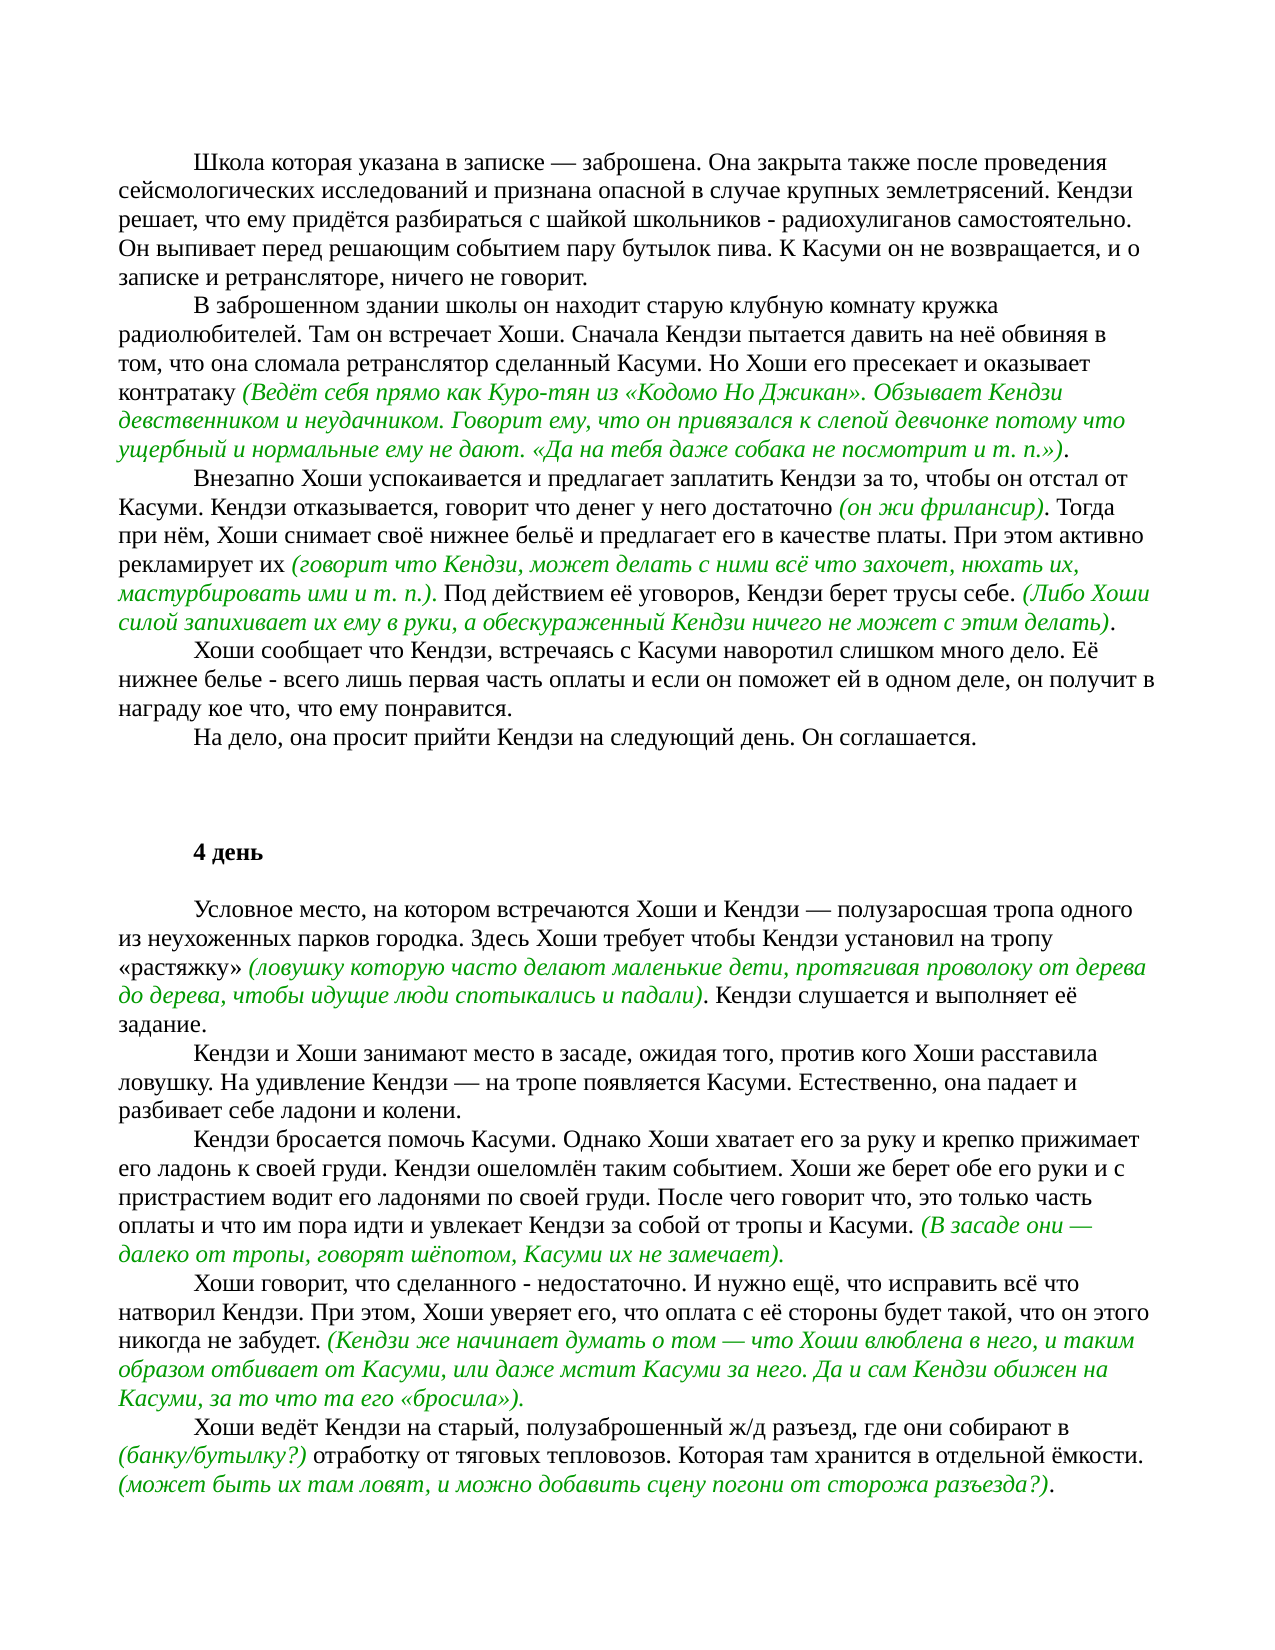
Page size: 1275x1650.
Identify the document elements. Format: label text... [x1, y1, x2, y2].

text 4 день [118, 837, 1157, 866]
text Хоши сообщает что Кендзи, встречаясь с Касуми наворотил слишком много дело. Её нижнее белье - всего лишь первая часть оплаты и если он поможет ей в одном деле, он получит в награду кое что, что ему понравится. [118, 636, 1157, 722]
text Внезапно Хоши успокаивается и предлагает заплатить Кендзи за то, чтобы он отстал от Касуми. Кендзи отказывается, говорит что денег у него достаточно (он жи фрилансир). Тогда при нём, Хоши снимает своё нижнее бельё и предлагает его в качестве платы. При этом активно рекламирует их (говорит что Кендзи, может делать с ними всё что захочет, нюхать их, мастурбировать ими и т. п.). Под действием её уговоров, Кендзи берет трусы себе. (Либо Хоши силой запихивает их ему в руки, а обескураженный Кендзи ничего не может с этим делать). [118, 463, 1157, 636]
text На дело, она просит прийти Кендзи на следующий день. Он соглашается. [118, 722, 1157, 751]
text Школа которая указана в записке — заброшена. Она закрыта также после проведения сейсмологических исследований и признана опасной в случае крупных землетрясений. Кендзи решает, что ему придётся разбираться с шайкой школьников - радиохулиганов самостоятельно. Он выпивает перед решающим событием пару бутылок пива. К Касуми он не возвращается, и о записке и ретрансляторе, ничего не говорит. [118, 147, 1157, 291]
text Условное место, на котором встречаются Хоши и Кендзи — полузаросшая тропа одного из неухоженных парков городка. Здесь Хоши требует чтобы Кендзи установил на тропу «растяжку» (ловушку которую часто делают маленькие дети, протягивая проволоку от дерева до дерева, чтобы идущие люди спотыкались и падали). Кендзи слушается и выполняет её задание. [118, 894, 1157, 1038]
text Кендзи бросается помочь Касуми. Однако Хоши хватает его за руку и крепко прижимает его ладонь к своей груди. Кендзи ошеломлён таким событием. Хоши же берет обе его руки и с пристрастием водит его ладонями по своей груди. После чего говорит что, это только часть оплаты и что им пора идти и увлекает Кендзи за собой от тропы и Касуми. (В засаде они — далеко от тропы, говорят шёпотом, Касуми их не замечает). [118, 1124, 1157, 1268]
text Хоши говорит, что сделанного - недостаточно. И нужно ещё, что исправить всё что натворил Кендзи. При этом, Хоши уверяет его, что оплата с её стороны будет такой, что он этого никогда не забудет. (Кендзи же начинает думать о том — что Хоши влюблена в него, и таким образом отбивает от Касуми, или даже мстит Касуми за него. Да и сам Кендзи обижен на Касуми, за то что та его «бросила»). [118, 1268, 1157, 1412]
text В заброшенном здании школы он находит старую клубную комнату кружка радиолюбителей. Там он встречает Хоши. Сначала Кендзи пытается давить на неё обвиняя в том, что она сломала ретранслятор сделанный Касуми. Но Хоши его пресекает и оказывает контратаку (Ведёт себя прямо как Куро-тян из «Кодомо Но Джикан». Обзывает Кендзи девственником и неудачником. Говорит ему, что он привязался к слепой девчонке потому что ущербный и нормальные ему не дают. «Да на тебя даже собака не посмотрит и т. п.»). [118, 291, 1157, 463]
text Кендзи и Хоши занимают место в засаде, ожидая того, против кого Хоши расставила ловушку. На удивление Кендзи — на тропе появляется Касуми. Естественно, она падает и разбивает себе ладони и колени. [118, 1038, 1157, 1124]
text Хоши ведёт Кендзи на старый, полузаброшенный ж/д разъезд, где они собирают в (банку/бутылку?) отработку от тяговых тепловозов. Которая там хранится в отдельной ёмкости. (может быть их там ловят, и можно добавить сцену погони от сторожа разъезда?). [118, 1412, 1157, 1498]
